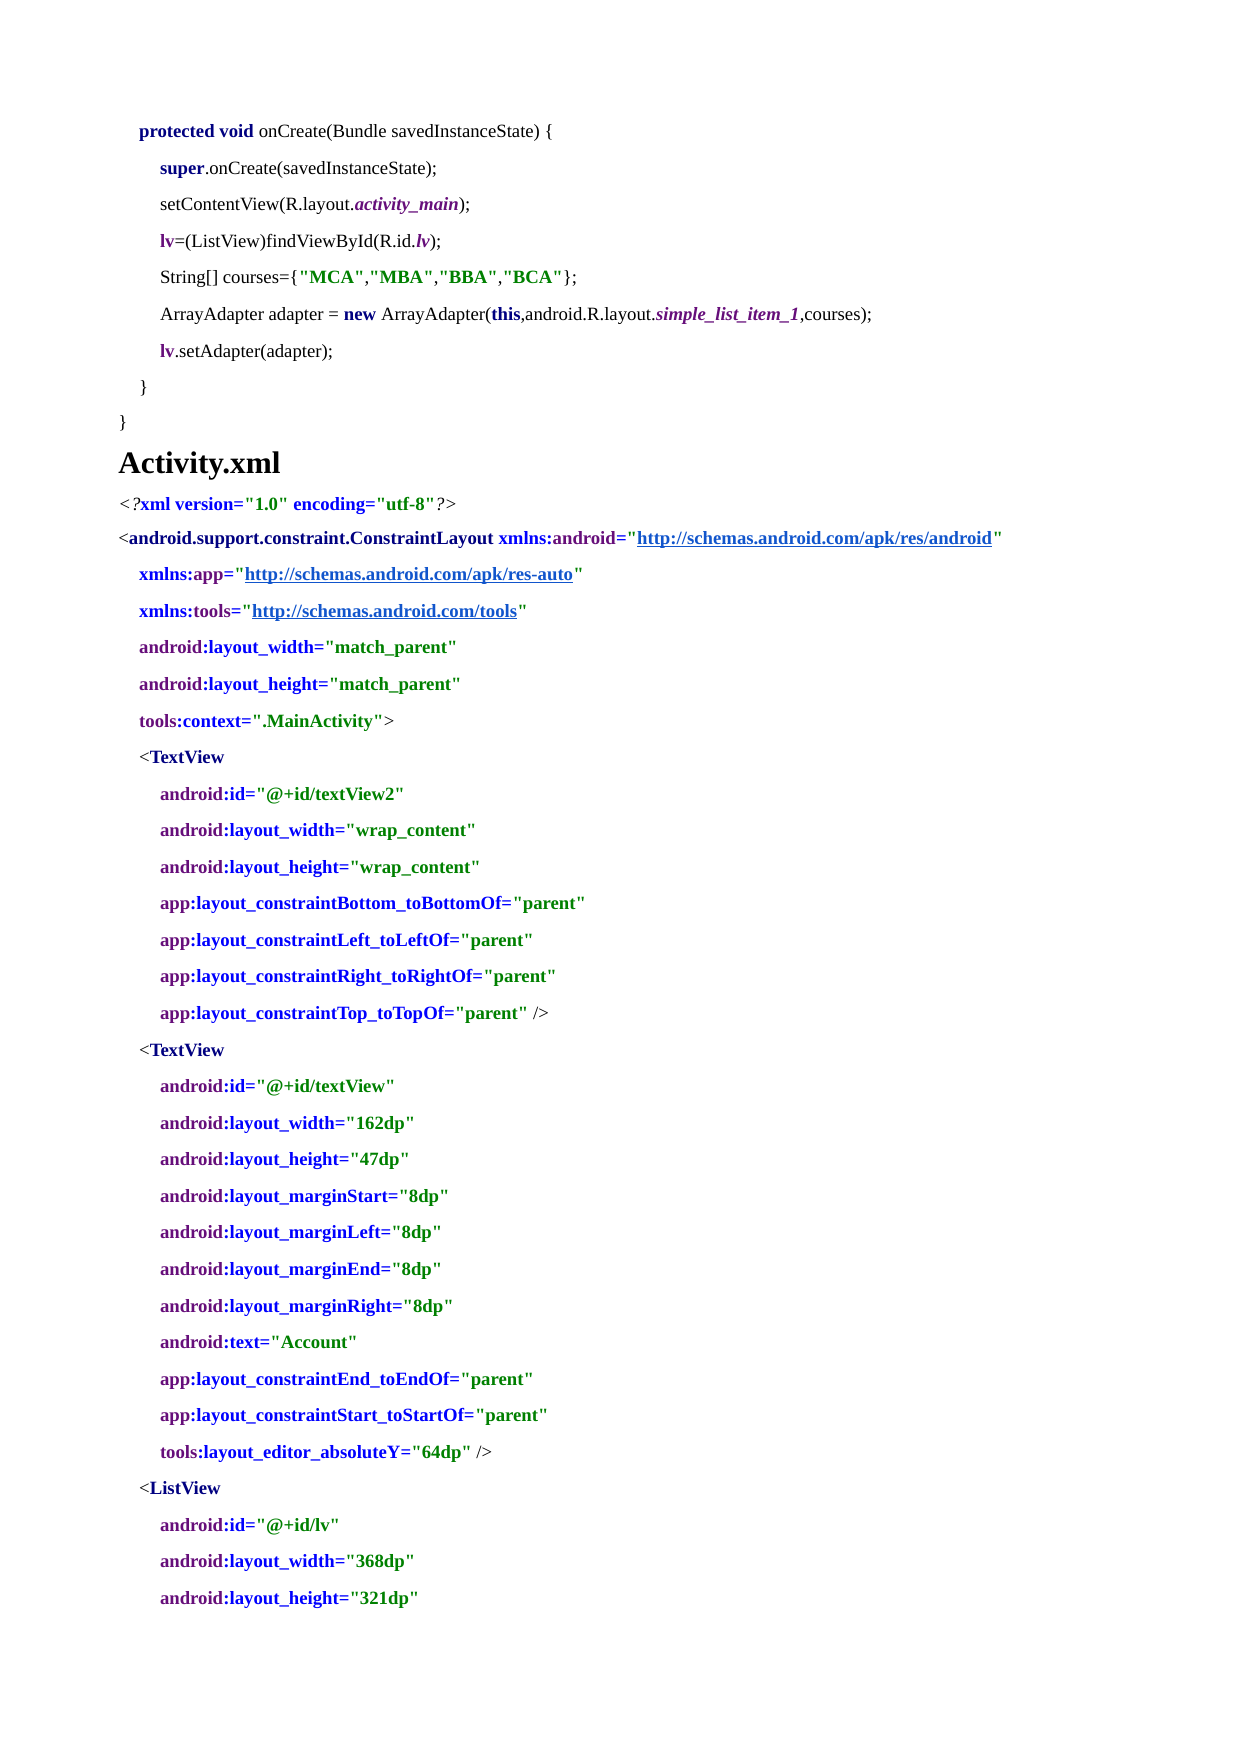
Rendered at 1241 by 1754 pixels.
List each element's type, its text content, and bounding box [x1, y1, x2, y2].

text tools:context=".MainActivity"> [118, 707, 1122, 732]
text app:layout_constraintBottom_toBottomOf="parent" [118, 890, 1122, 914]
text String[] courses={"MCA","MBA","BBA","BCA"}; [118, 264, 1122, 288]
text protected void onCreate(Bundle savedInstanceState) { [118, 118, 1122, 142]
text ArrayAdapter adapter = new ArrayAdapter(this,android.R.layout.simple_list_item_1,courses); [118, 301, 1122, 325]
text app:layout_constraintRight_toRightOf="parent" [118, 963, 1122, 987]
text android:layout_height="wrap_content" [118, 854, 1122, 878]
text lv.setAdapter(adapter); [118, 337, 1122, 362]
text xmlns:tools="http://schemas.android.com/tools" [118, 598, 1122, 622]
text } [118, 374, 1122, 398]
text app:layout_constraintLeft_toLeftOf="parent" [118, 927, 1122, 951]
text android:layout_width="match_parent" [118, 634, 1122, 658]
text android:layout_marginLeft="8dp" [118, 1219, 1122, 1243]
text android:id="@+id/textView" [118, 1073, 1122, 1097]
text android:layout_height="47dp" [118, 1146, 1122, 1170]
text android:layout_height="321dp" [118, 1585, 1122, 1609]
text lv=(ListView)findViewById(R.id.lv); [118, 228, 1122, 252]
text } [118, 411, 1122, 432]
text <android.support.constraint.ConstraintLayout xmlns:android="http://schemas.android.com/apk/res/android" [118, 527, 1122, 549]
text android:id="@+id/textView2" [118, 781, 1122, 805]
text xmlns:app="http://schemas.android.com/apk/res-auto" [118, 561, 1122, 585]
text android:layout_width="368dp" [118, 1548, 1122, 1572]
text tools:layout_editor_absoluteY="64dp" /> [118, 1439, 1122, 1463]
text <TextView [118, 1037, 1122, 1061]
text <ListView [118, 1475, 1122, 1499]
text android:layout_marginRight="8dp" [118, 1292, 1122, 1317]
text super.onCreate(savedInstanceState); [118, 155, 1122, 179]
text setContentView(R.layout.activity_main); [118, 191, 1122, 215]
text Activity.xml [118, 445, 1122, 481]
text <?xml version="1.0" encoding="utf-8"?> [118, 493, 1122, 515]
text android:layout_width="wrap_content" [118, 817, 1122, 841]
text app:layout_constraintEnd_toEndOf="parent" [118, 1366, 1122, 1390]
text android:text="Account" [118, 1329, 1122, 1353]
text android:layout_width="162dp" [118, 1110, 1122, 1134]
text android:layout_marginEnd="8dp" [118, 1256, 1122, 1280]
text <TextView [118, 744, 1122, 768]
text android:layout_marginStart="8dp" [118, 1183, 1122, 1207]
text app:layout_constraintTop_toTopOf="parent" /> [118, 1000, 1122, 1024]
text android:id="@+id/lv" [118, 1512, 1122, 1536]
text app:layout_constraintStart_toStartOf="parent" [118, 1402, 1122, 1426]
text android:layout_height="match_parent" [118, 671, 1122, 695]
